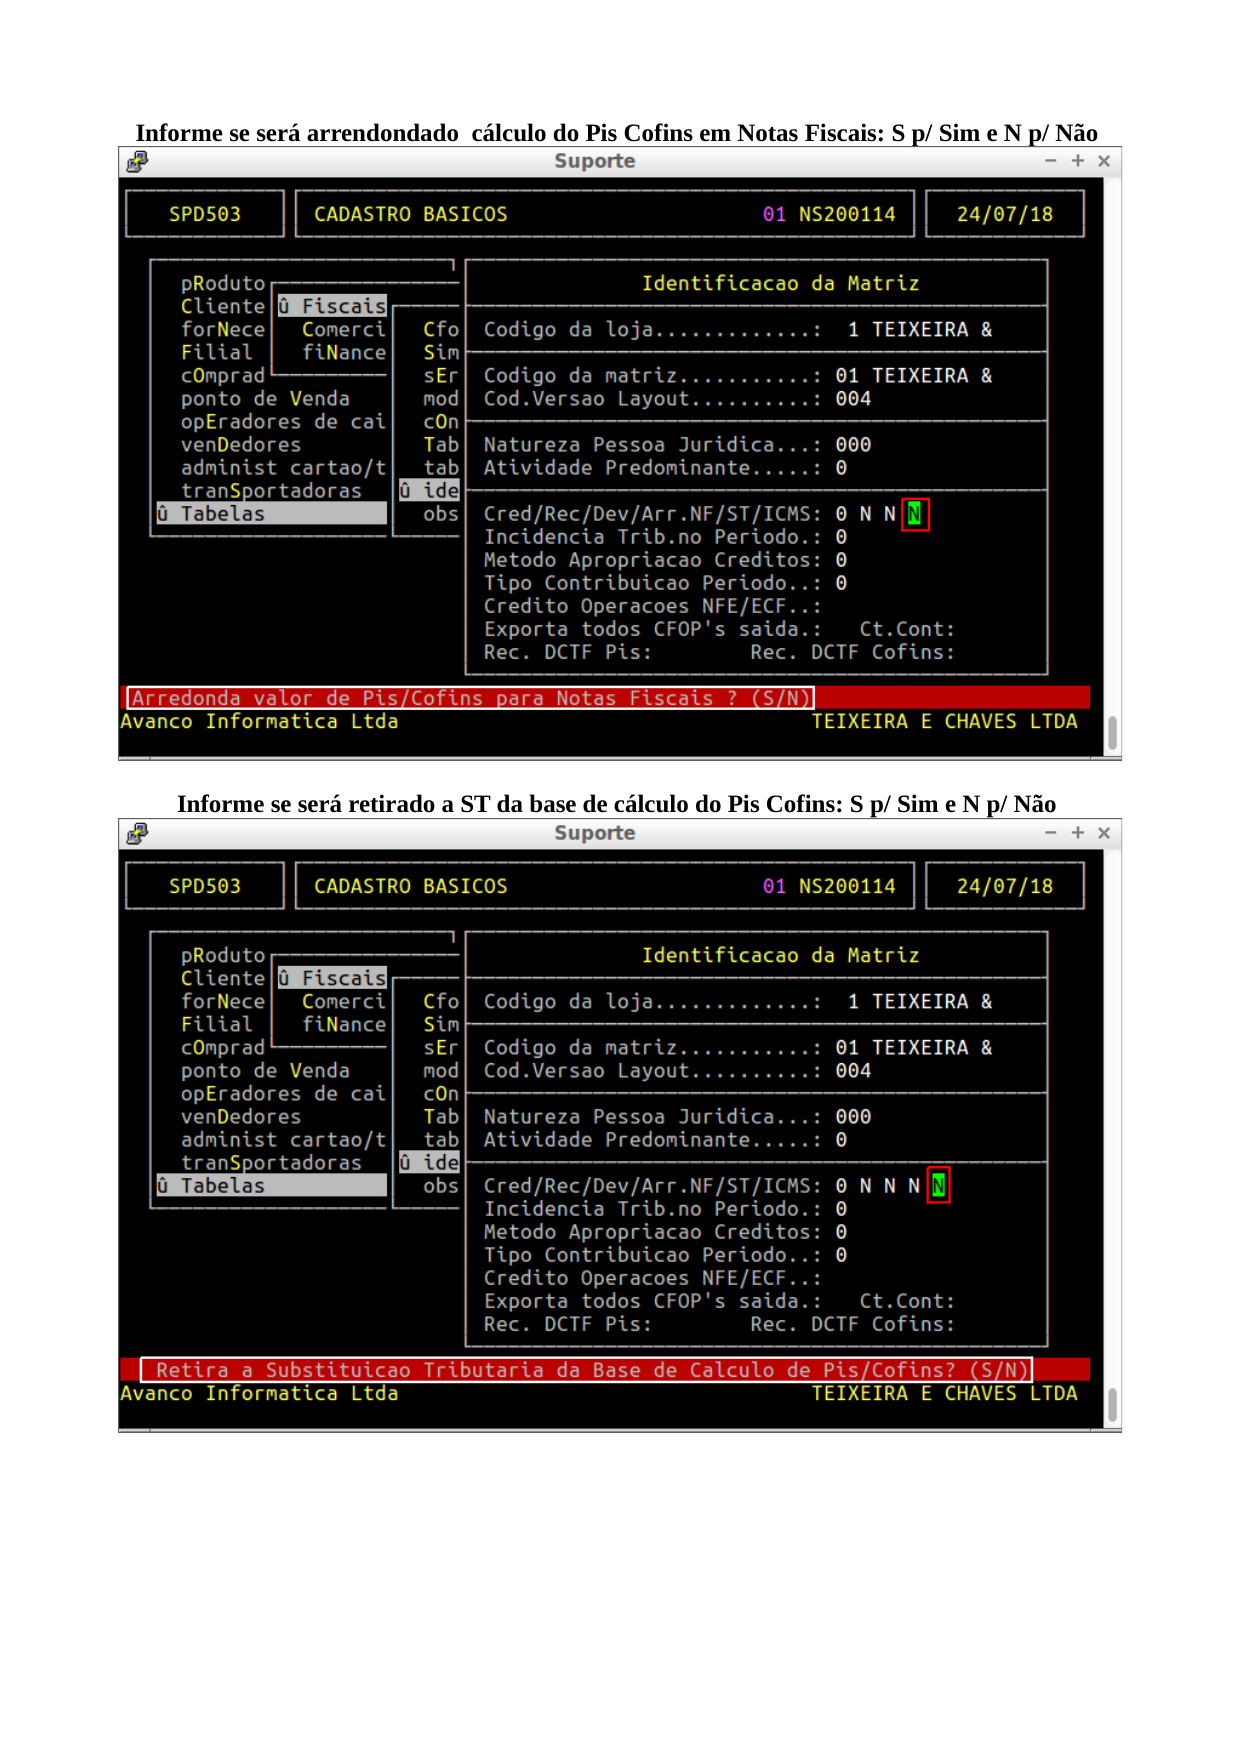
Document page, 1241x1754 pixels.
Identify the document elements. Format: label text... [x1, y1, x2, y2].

text Informe se será arrendondado cálculo do Pis Cofins em Notas Fiscais: S p/ Sim e N p/ Não [118, 118, 1122, 146]
text Informe se será retirado a ST da base de cálculo do Pis Cofins: S p/ Sim e N p/ Não [118, 789, 1122, 818]
picture [118, 146, 1123, 761]
picture [118, 818, 1123, 1433]
